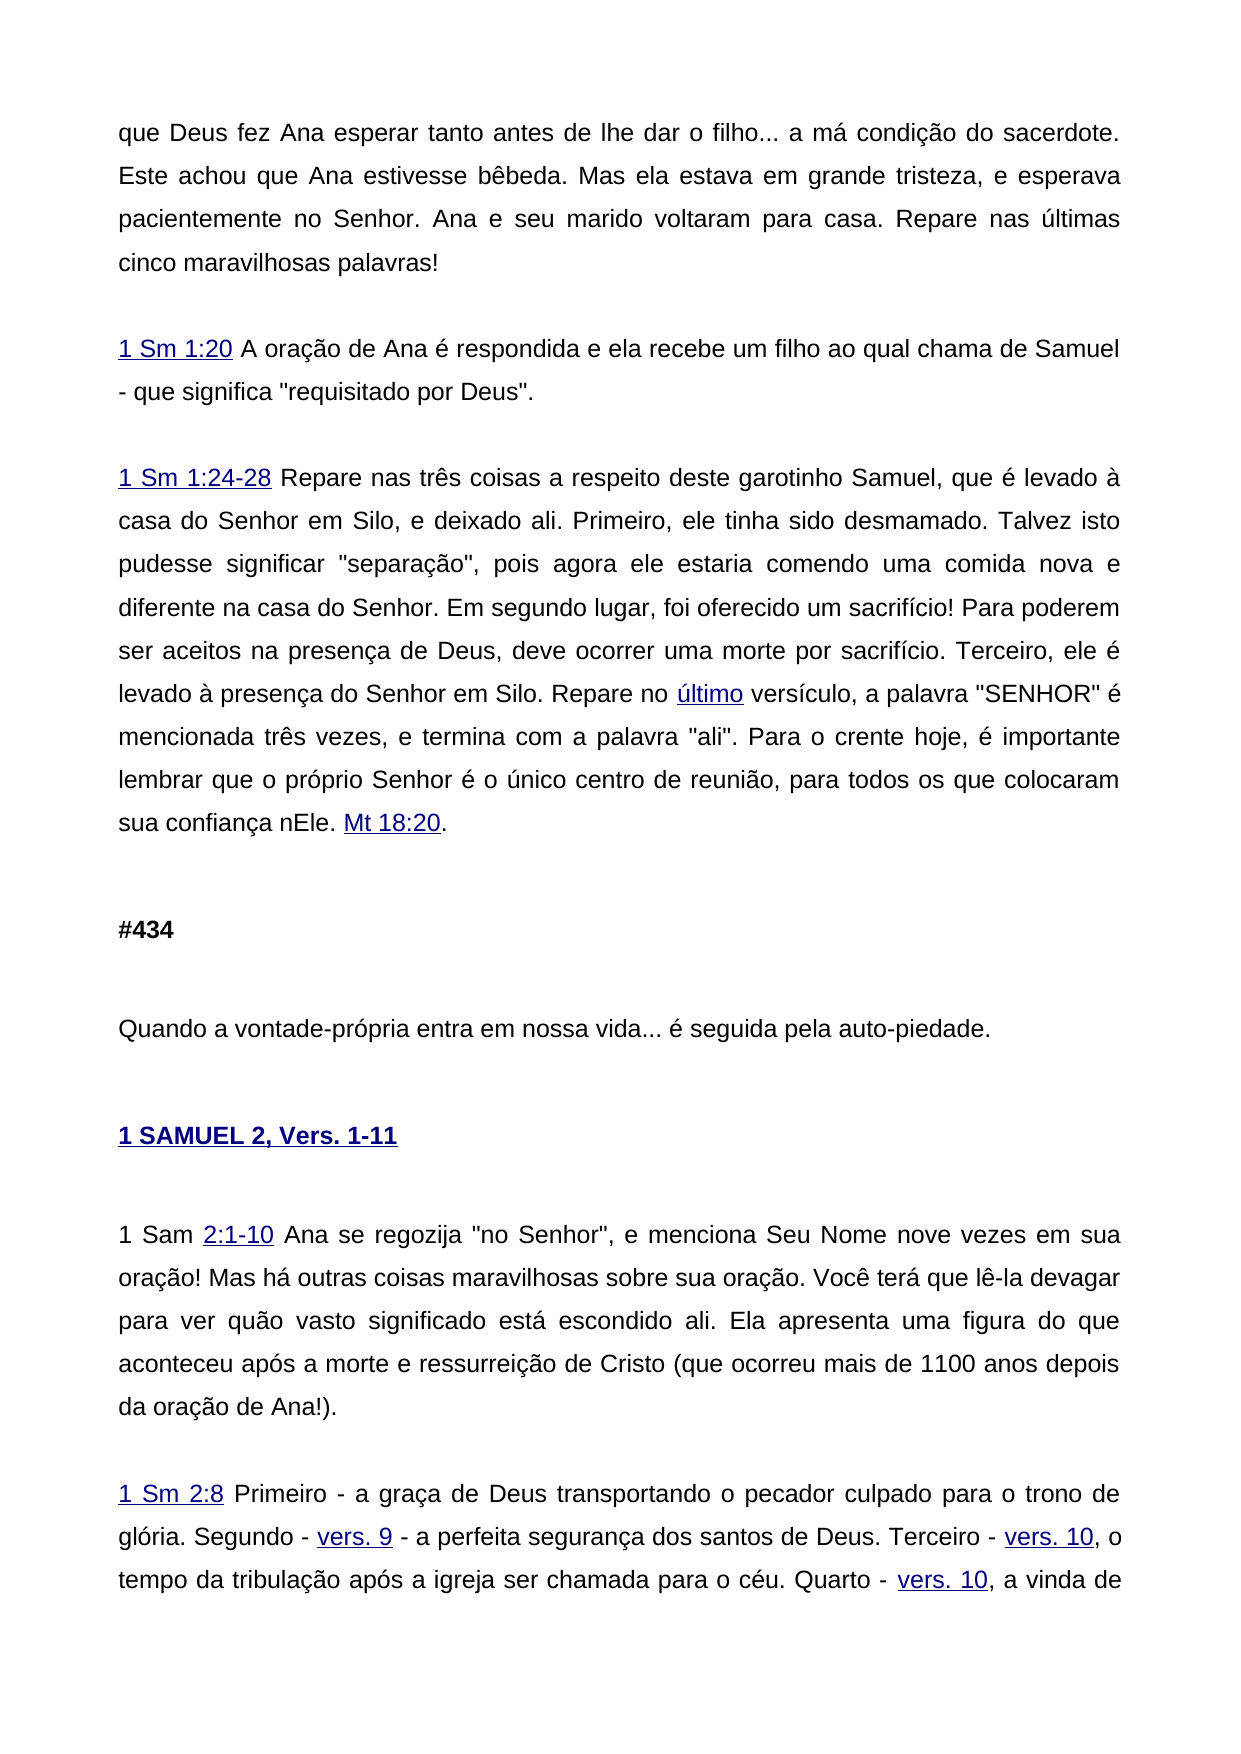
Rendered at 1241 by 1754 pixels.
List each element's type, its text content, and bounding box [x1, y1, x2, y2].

subtitle 1 SAMUEL 2, Vers. 1-11 [118, 1121, 1122, 1150]
text 1 Sm 1:24-28 Repare nas três coisas a respeito deste garotinho Samuel, que é levado à casa do Senhor em Silo, e deixado ali. Primeiro, ele tinha sido desmamado. Talvez isto pudesse significar "separação", pois agora ele estaria comendo uma comida nova e diferente na casa do Senhor. Em segundo lugar, foi oferecido um sacrifício! Para poderem ser aceitos na presença de Deus, deve ocorrer uma morte por sacrifício. Terceiro, ele é levado à presença do Senhor em Silo. Repare no último versículo, a palavra "SENHOR" é mencionada três vezes, e termina com a palavra "ali". Para o crente hoje, é importante lembrar que o próprio Senhor é o único centro de reunião, para todos os que colocaram sua confiança nEle. Mt 18:20. [118, 463, 1122, 837]
text Quando a vontade-própria entra em nossa vida... é seguida pela auto-piedade. [118, 1014, 1122, 1043]
text 1 Sm 1:20 A oração de Ana é respondida e ela recebe um filho ao qual chama de Samuel - que significa "requisitado por Deus". [118, 334, 1122, 406]
text 1 Sm 2:8 Primeiro - a graça de Deus transportando o pecador culpado para o trono de glória. Segundo - vers. 9 - a perfeita segurança dos santos de Deus. Terceiro - vers. 10, o tempo da tribulação após a igreja ser chamada para o céu. Quarto - vers. 10, a vinda de [118, 1478, 1122, 1593]
text 1 Sam 2:1-10 Ana se regozija "no Senhor", e menciona Seu Nome nove vezes em sua oração! Mas há outras coisas maravilhosas sobre sua oração. Você terá que lê-la devagar para ver quão vasto significado está escondido ali. Ela apresenta uma figura do que aconteceu após a morte e ressurreição de Cristo (que ocorreu mais de 1100 anos depois da oração de Ana!). [118, 1220, 1122, 1421]
text que Deus fez Ana esperar tanto antes de lhe dar o filho... a má condição do sacerdote. Este achou que Ana estivesse bêbeda. Mas ela estava em grande tristeza, e esperava pacientemente no Senhor. Ana e seu marido voltaram para casa. Repare nas últimas cinco maravilhosas palavras! [118, 118, 1122, 276]
subtitle #434 [118, 915, 1122, 944]
